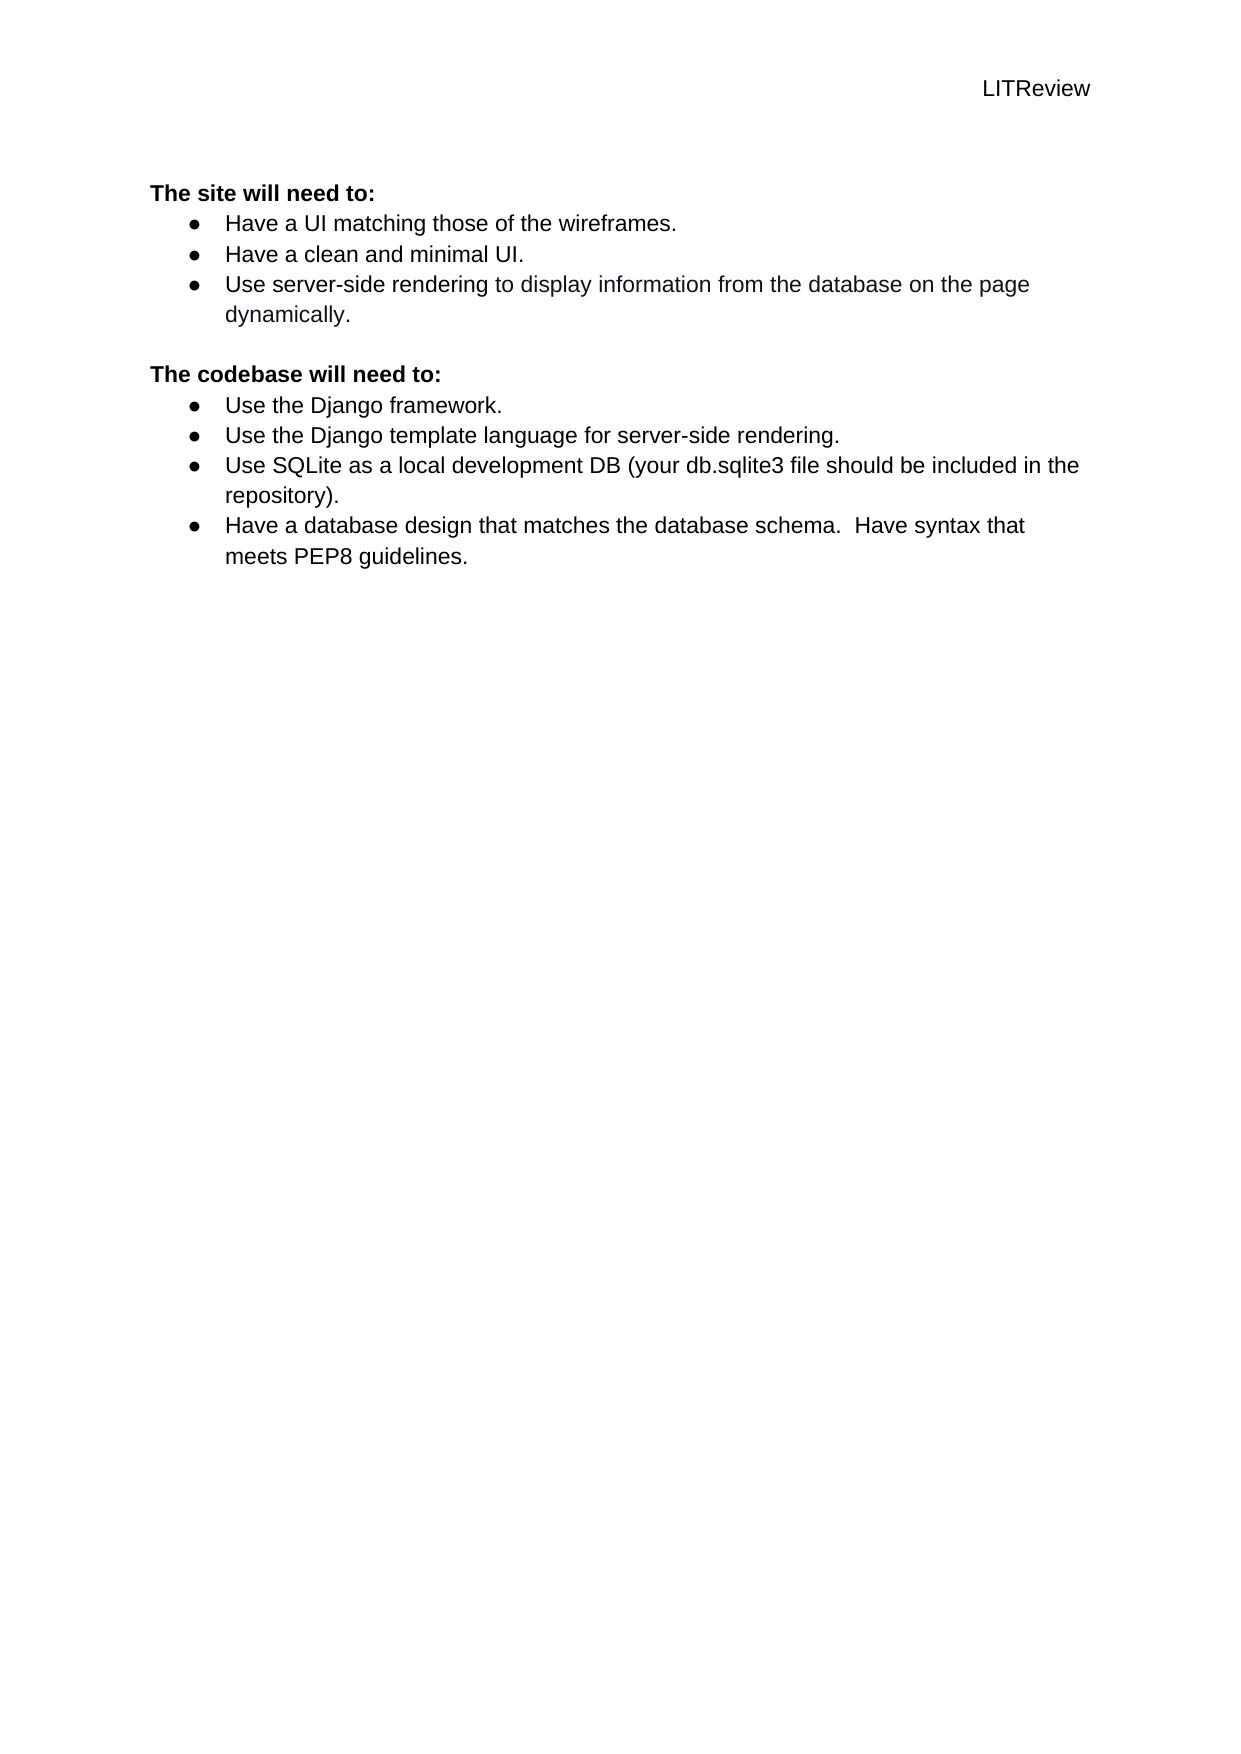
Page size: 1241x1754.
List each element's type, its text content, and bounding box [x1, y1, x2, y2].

list Use server-side rendering to display information from the database on the page dynamically. [187, 271, 1090, 327]
text The codebase will need to: [150, 361, 1090, 388]
list Have a database design that matches the database schema. Have syntax that meets PEP8 guidelines. [187, 512, 1090, 569]
list Have a UI matching those of the wireframes. [187, 210, 1090, 237]
list Use SQLite as a local development DB (your db.sqlite3 file should be included in the repository). [187, 452, 1090, 509]
list Use the Django framework. [187, 392, 1090, 418]
list Have a clean and minimal UI. [187, 241, 1090, 267]
list Use the Django template language for server-side rendering. [187, 422, 1090, 448]
text The site will need to: [150, 180, 1090, 207]
